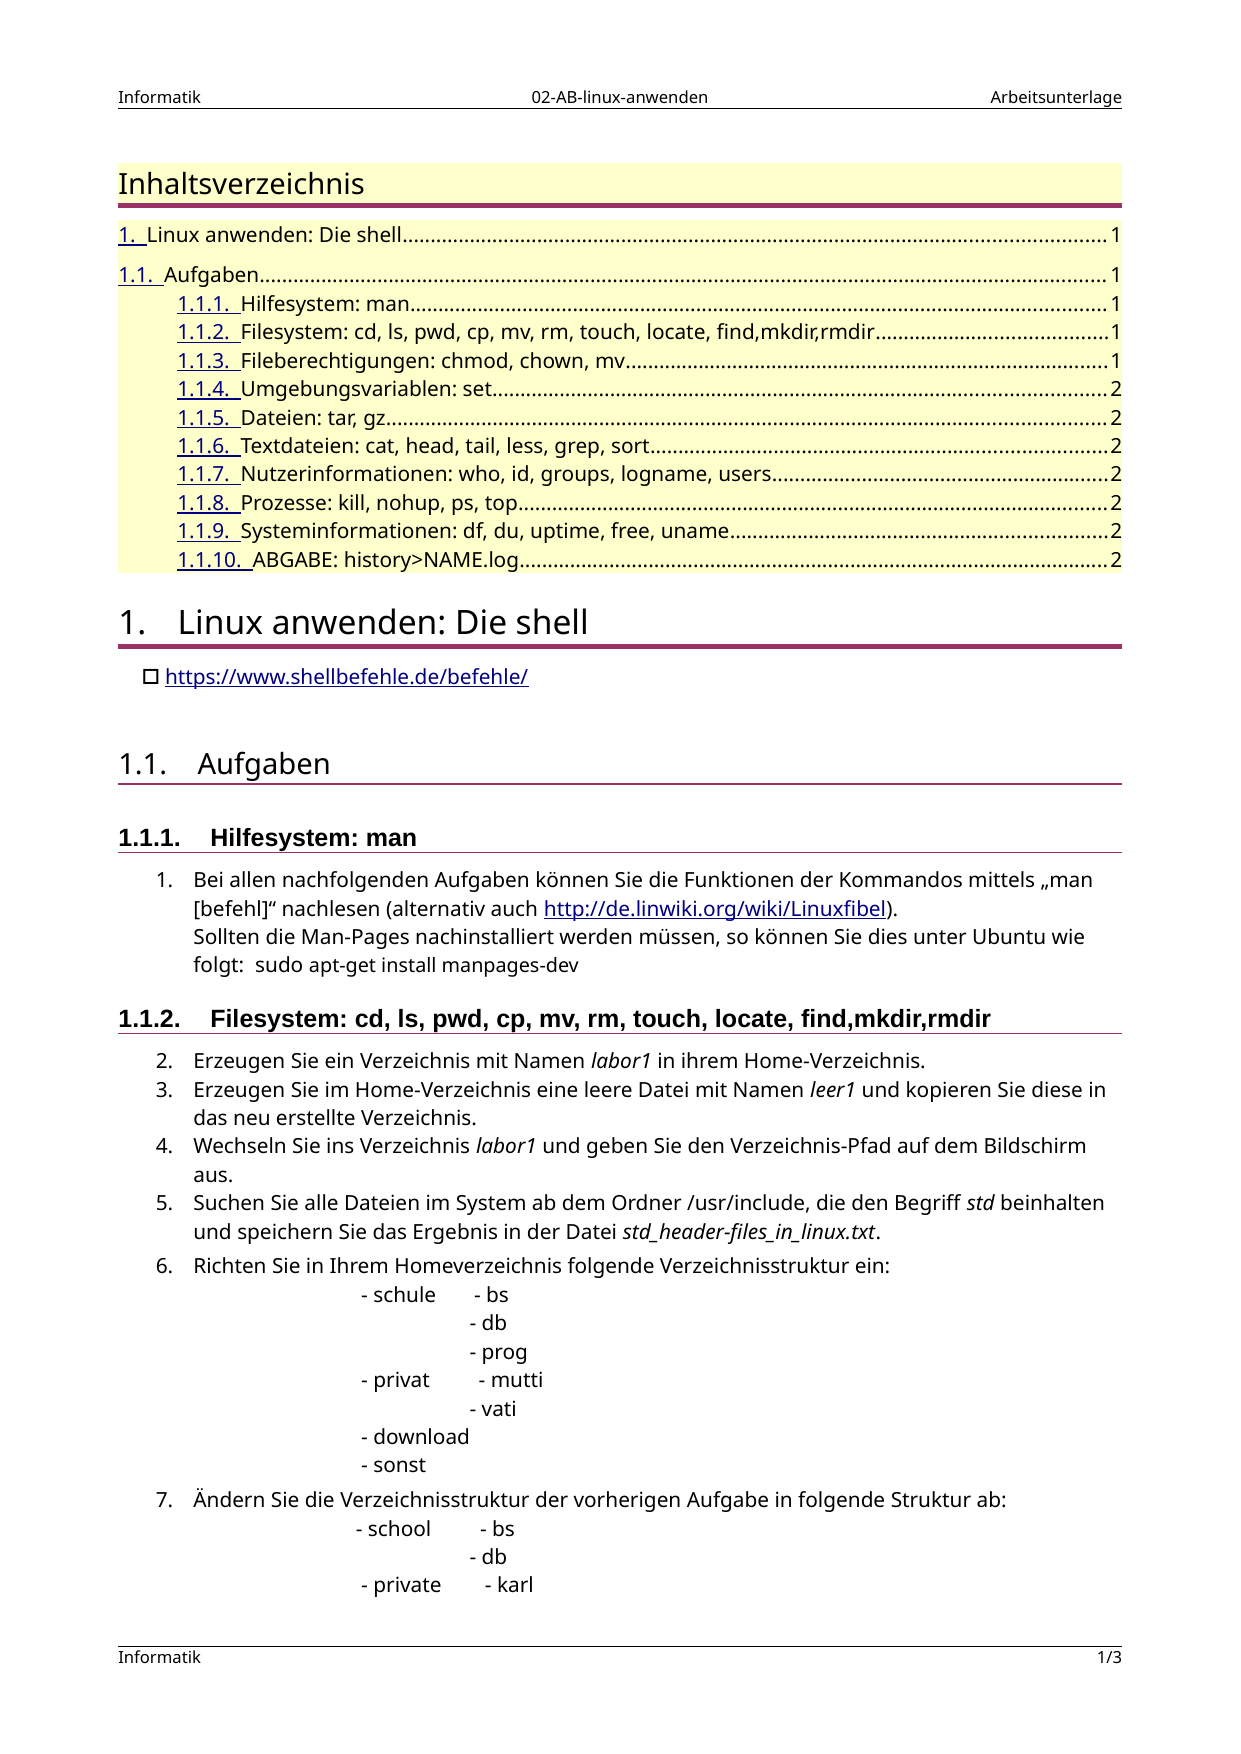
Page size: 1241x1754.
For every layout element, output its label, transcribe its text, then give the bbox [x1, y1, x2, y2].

text 1.1.1. Hilfesystem: man 1 [177, 289, 1122, 317]
list Erzeugen Sie im Home-Verzeichnis eine leere Datei mit Namen leer1 und kopieren Sie diese in das neu erstellte Verzeichnis. [156, 1075, 1122, 1132]
list Erzeugen Sie ein Verzeichnis mit Namen labor1 in ihrem Home-Verzeichnis. [156, 1046, 1122, 1075]
subtitle Inhaltsverzeichnis [118, 163, 1122, 203]
subtitle Hilfesystem: man [118, 823, 1122, 852]
text 1.1.7. Nutzerinformationen: who, id, groups, logname, users 2 [177, 459, 1122, 488]
list Ändern Sie die Verzeichnisstruktur der vorherigen Aufgabe in folgende Struktur ab: - school - bs - db - private - karl [156, 1485, 1122, 1599]
subtitle Filesystem: cd, ls, pwd, cp, mv, rm, touch, locate, find,mkdir,rmdir [118, 1004, 1122, 1033]
text 1.1.9. Systeminformationen: df, du, uptime, free, uname 2 [177, 516, 1122, 545]
text 1.1.3. Fileberechtigungen: chmod, chown, mv 1 [177, 346, 1122, 374]
list Suchen Sie alle Dateien im System ab dem Ordner /usr/include, die den Begriff std beinhalten und speichern Sie das Ergebnis in der Datei std_header-files_in_linux.txt. [156, 1188, 1122, 1245]
list Richten Sie in Ihrem Homeverzeichnis folgende Verzeichnisstruktur ein: - schule - bs - db - prog - privat - mutti - vati - download - sonst [156, 1252, 1122, 1479]
text 1.1.10. ABGABE: history>NAME.log 2 [177, 545, 1122, 573]
text 1.1.5. Dateien: tar, gz 2 [177, 403, 1122, 431]
text 1.1.4. Umgebungsvariablen: set 2 [177, 374, 1122, 403]
text 1. Linux anwenden: Die shell 1 [118, 220, 1122, 249]
text 1.1.6. Textdateien: cat, head, tail, less, grep, sort 2 [177, 431, 1122, 459]
text 1.1.8. Prozesse: kill, nohup, ps, top 2 [177, 488, 1122, 516]
text 1.1.2. Filesystem: cd, ls, pwd, cp, mv, rm, touch, locate, find,mkdir,rmdir 1 [177, 317, 1122, 346]
list Bei allen nachfolgenden Aufgaben können Sie die Funktionen der Kommandos mittels „man [befehl]“ nachlesen (alternativ auch http://de.linwiki.org/wiki/Linuxfibel). Sollten die Man-Pages nachinstalliert werden müssen, so können Sie dies unter Ubuntu wie folgt: sudo apt-get install manpages-dev [156, 865, 1122, 979]
text 1.1. Aufgaben 1 [118, 261, 1122, 289]
list https://www.shellbefehle.de/befehle/ [141, 662, 1122, 690]
subtitle Linux anwenden: Die shell [118, 598, 1122, 644]
subtitle Aufgaben [118, 744, 1122, 783]
list Wechseln Sie ins Verzeichnis labor1 und geben Sie den Verzeichnis-Pfad auf dem Bildschirm aus. [156, 1132, 1122, 1188]
